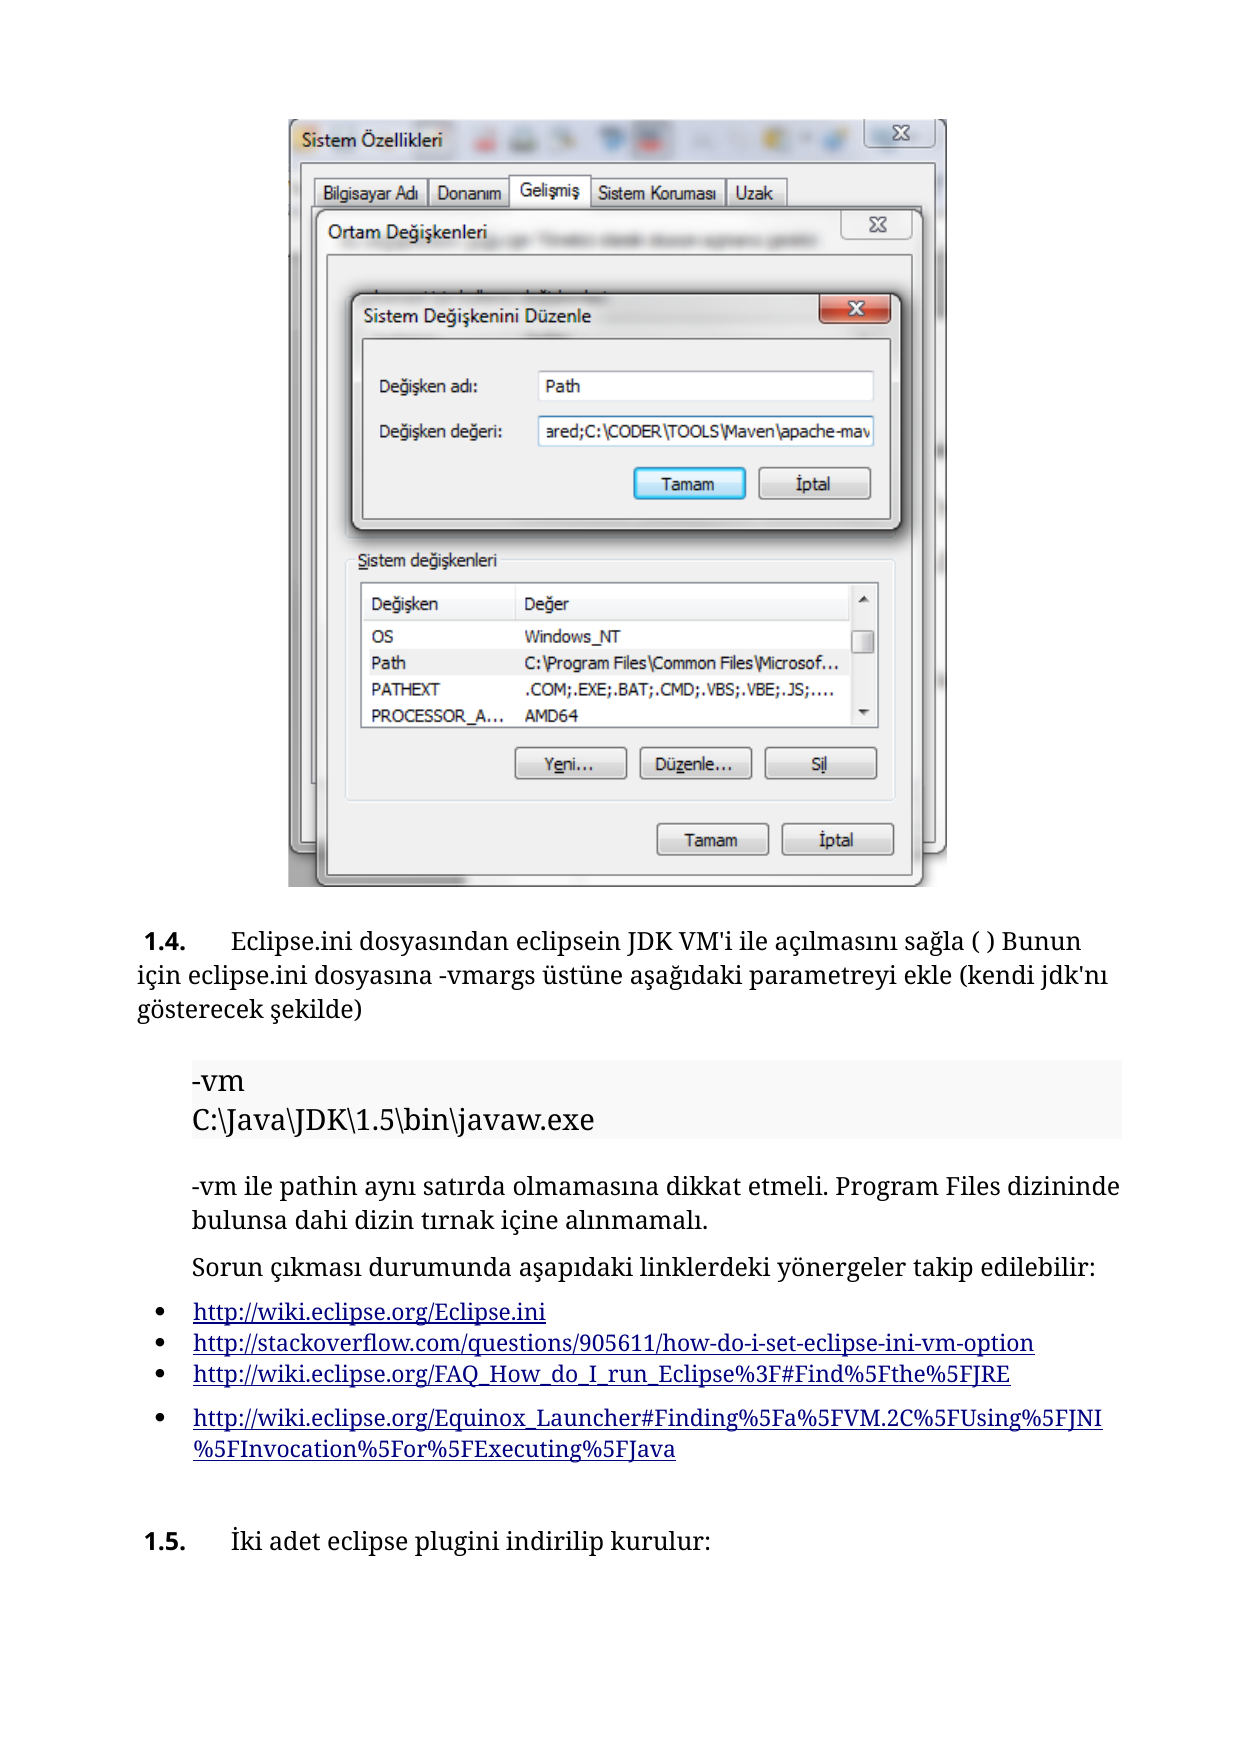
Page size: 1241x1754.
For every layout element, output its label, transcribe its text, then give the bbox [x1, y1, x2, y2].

text -vm [192, 1060, 1122, 1099]
text Sorun çıkması durumunda aşapıdaki linklerdeki yönergeler takip edilebilir: [192, 1249, 1122, 1283]
list Eclipse.ini dosyasından eclipsein JDK VM'i ile açılmasını sağla ( ) Bunun için eclipse.ini dosyasına -vmargs üstüne aşağıdaki parametreyi ekle (kendi jdk'nı gösterecek şekilde) [137, 924, 1122, 1026]
list http://wiki.eclipse.org/FAQ_How_do_I_run_Eclipse%3F#Find%5Fthe%5FJRE [156, 1358, 1122, 1390]
list http://wiki.eclipse.org/Equinox_Launcher#Finding%5Fa%5FVM.2C%5FUsing%5FJNI%5FInvocation%5For%5FExecuting%5FJava [156, 1402, 1122, 1465]
list İki adet eclipse plugini indirilip kurulur: [137, 1524, 1122, 1558]
list http://stackoverflow.com/questions/905611/how-do-i-set-eclipse-ini-vm-option [156, 1327, 1122, 1358]
text C:\Java\JDK\1.5\bin\javaw.exe [192, 1099, 1122, 1139]
text -vm ile pathin aynı satırda olmamasına dikkat etmeli. Program Files dizininde bulunsa dahi dizin tırnak içine alınmamalı. [192, 1169, 1122, 1237]
list http://wiki.eclipse.org/Eclipse.ini [156, 1296, 1122, 1327]
